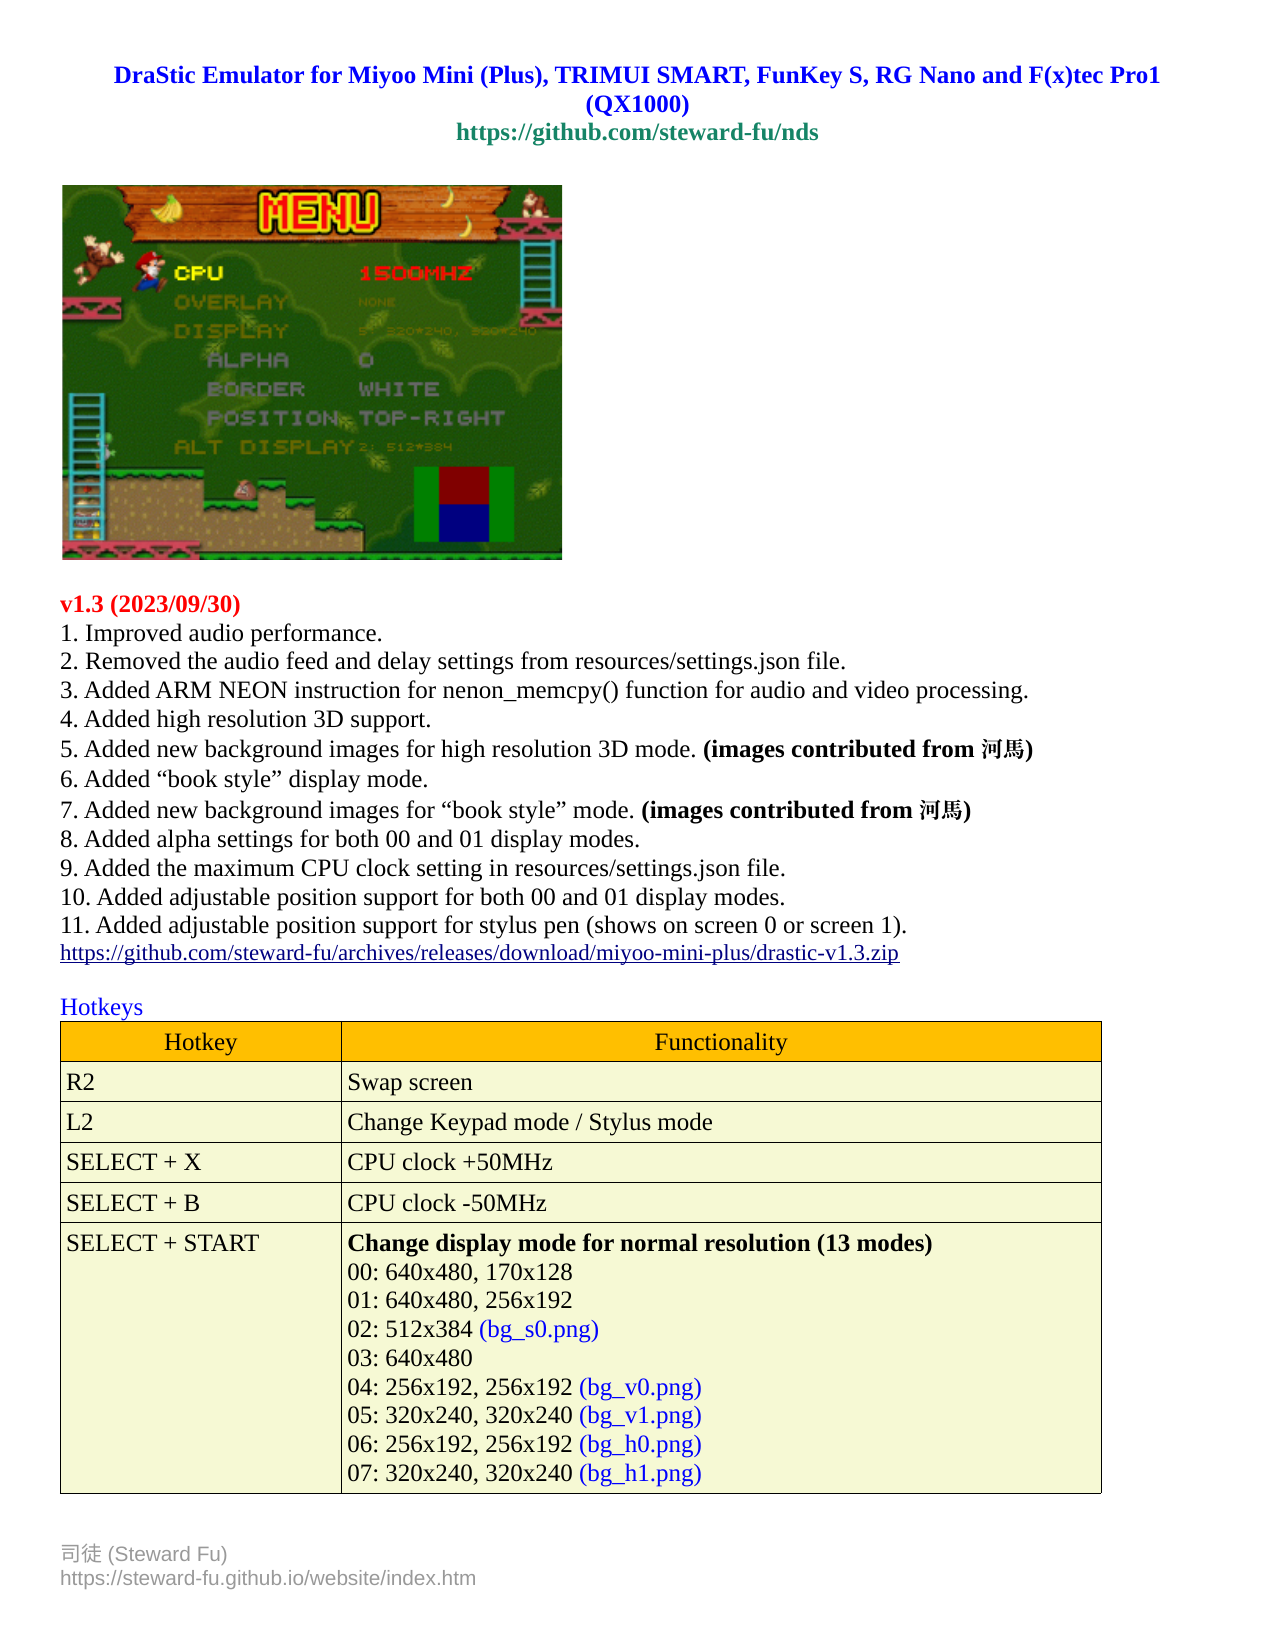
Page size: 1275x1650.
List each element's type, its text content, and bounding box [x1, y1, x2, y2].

table_cell R2 [61, 1062, 341, 1101]
table_cell SELECT + X [61, 1143, 341, 1182]
table_cell CPU clock -50MHz [342, 1183, 1101, 1222]
text 6. Added “book style” display mode. [60, 764, 1215, 793]
text 3. Added ARM NEON instruction for nenon_memcpy() function for audio and video processing. [60, 675, 1215, 704]
text 5. Added new background images for high resolution 3D mode. (images contributed from 河馬) [60, 733, 1215, 764]
table_header Hotkey [61, 1022, 341, 1061]
table_cell SELECT + START [61, 1223, 341, 1493]
text https://github.com/steward-fu/archives/releases/download/miyoo-mini-plus/drastic-v1.3.zip [60, 939, 1215, 966]
text 8. Added alpha settings for both 00 and 01 display modes. [60, 824, 1215, 853]
table_cell L2 [61, 1102, 341, 1142]
text 2. Removed the audio feed and delay settings from resources/settings.json file. [60, 646, 1215, 675]
table_cell Swap screen [342, 1062, 1101, 1101]
table_cell SELECT + B [61, 1183, 341, 1222]
text 1. Improved audio performance. [60, 618, 1215, 646]
picture [62, 185, 563, 560]
table_header Functionality [342, 1022, 1101, 1061]
text Hotkeys [60, 992, 1215, 1021]
table_cell CPU clock +50MHz [342, 1143, 1101, 1182]
table_cell Change Keypad mode / Stylus mode [342, 1102, 1101, 1142]
text 4. Added high resolution 3D support. [60, 704, 1215, 733]
text 11. Added adjustable position support for stylus pen (shows on screen 0 or screen 1). [60, 911, 1215, 939]
text 9. Added the maximum CPU clock setting in resources/settings.json file. [60, 853, 1215, 882]
text 10. Added adjustable position support for both 00 and 01 display modes. [60, 882, 1215, 911]
table_cell Change display mode for normal resolution (13 modes) 00: 640x480, 170x128 01: 640x480, 256x192 02: 512x384 (bg_s0.png) 03: 640x480 04: 256x192, 256x192 (bg_v0.png) 05: 320x240, 320x240 (bg_v1.png) 06: 256x192, 256x192 (bg_h0.png) 07: 320x240, 320x240 (bg_h1.png) [342, 1223, 1101, 1493]
text v1.3 (2023/09/30) [60, 589, 1215, 618]
text 7. Added new background images for “book style” mode. (images contributed from 河馬) [60, 793, 1215, 824]
